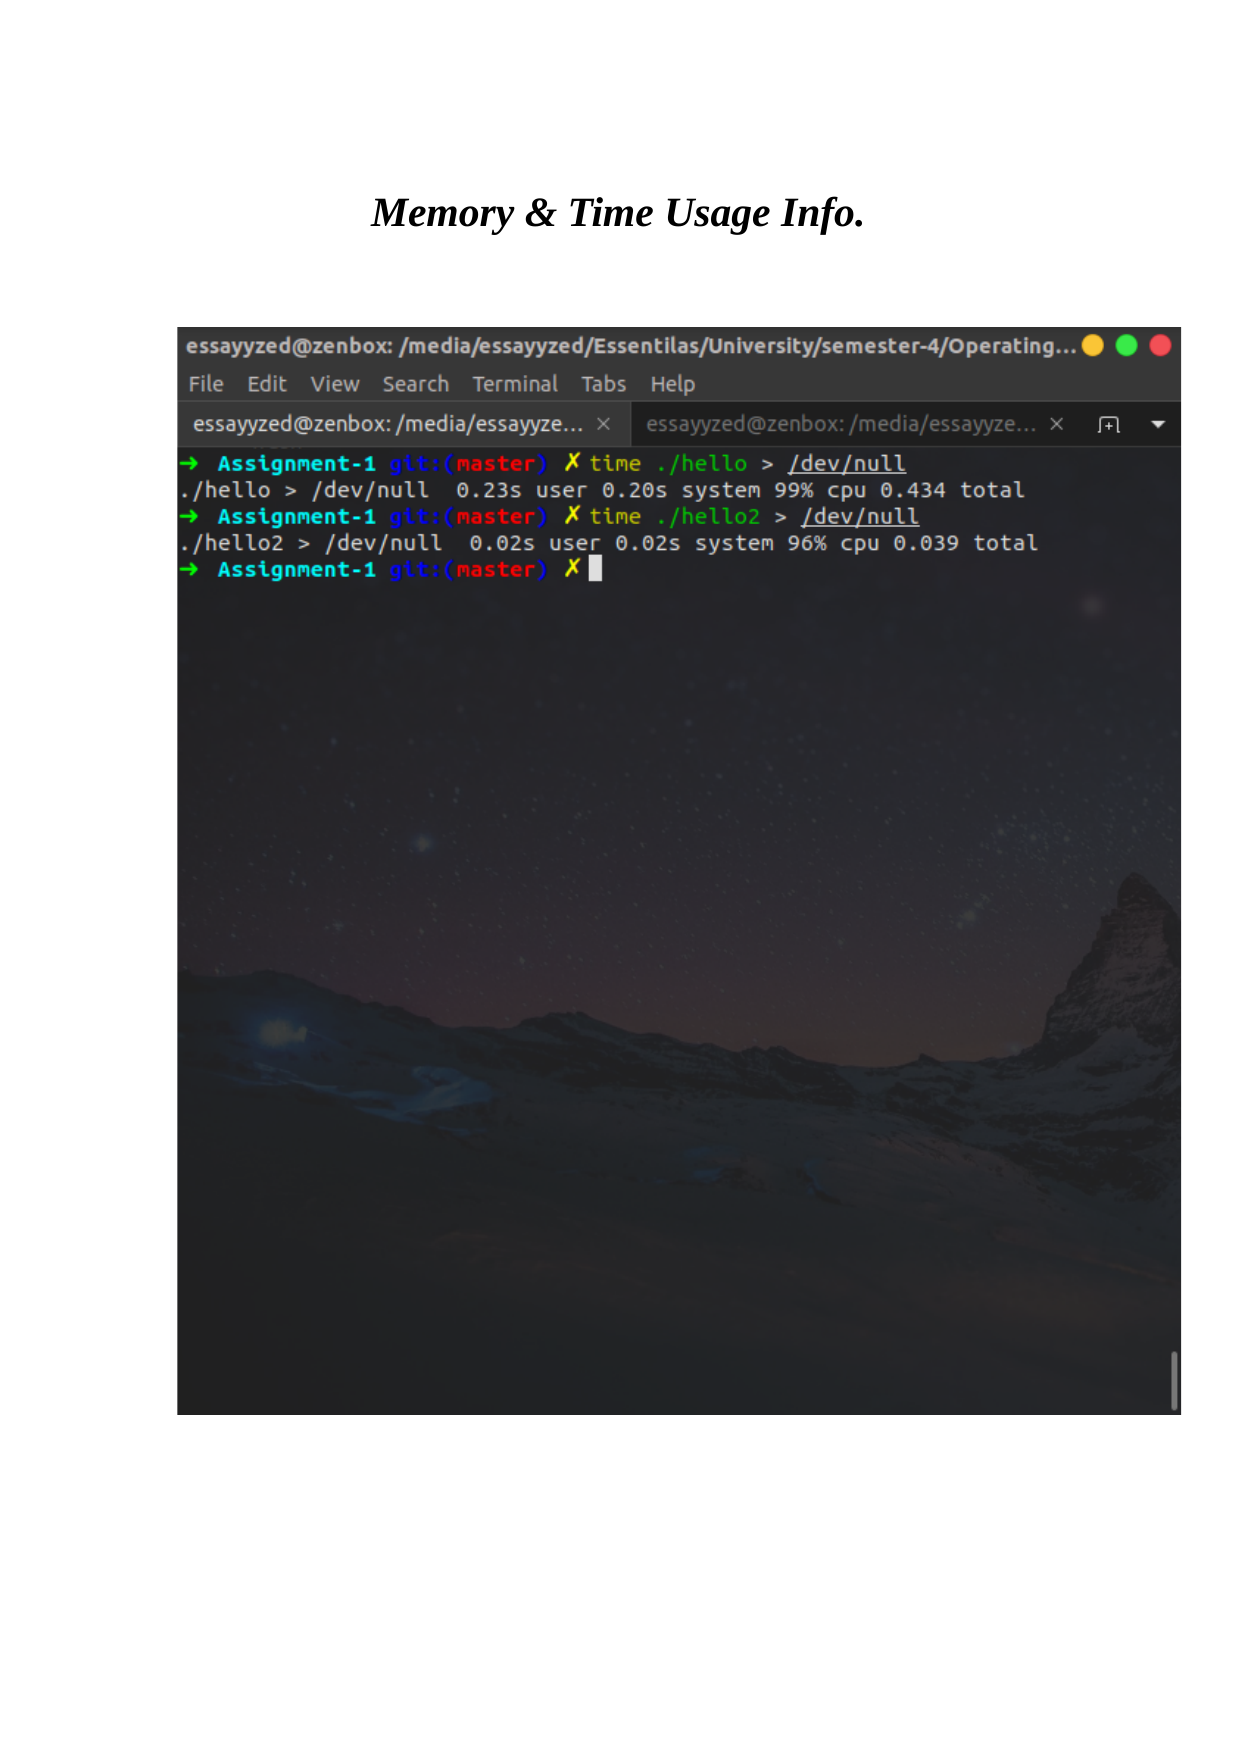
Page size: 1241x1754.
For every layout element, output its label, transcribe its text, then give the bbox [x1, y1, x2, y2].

text Memory & Time Usage Info. [118, 188, 1122, 236]
picture [177, 327, 1182, 1415]
